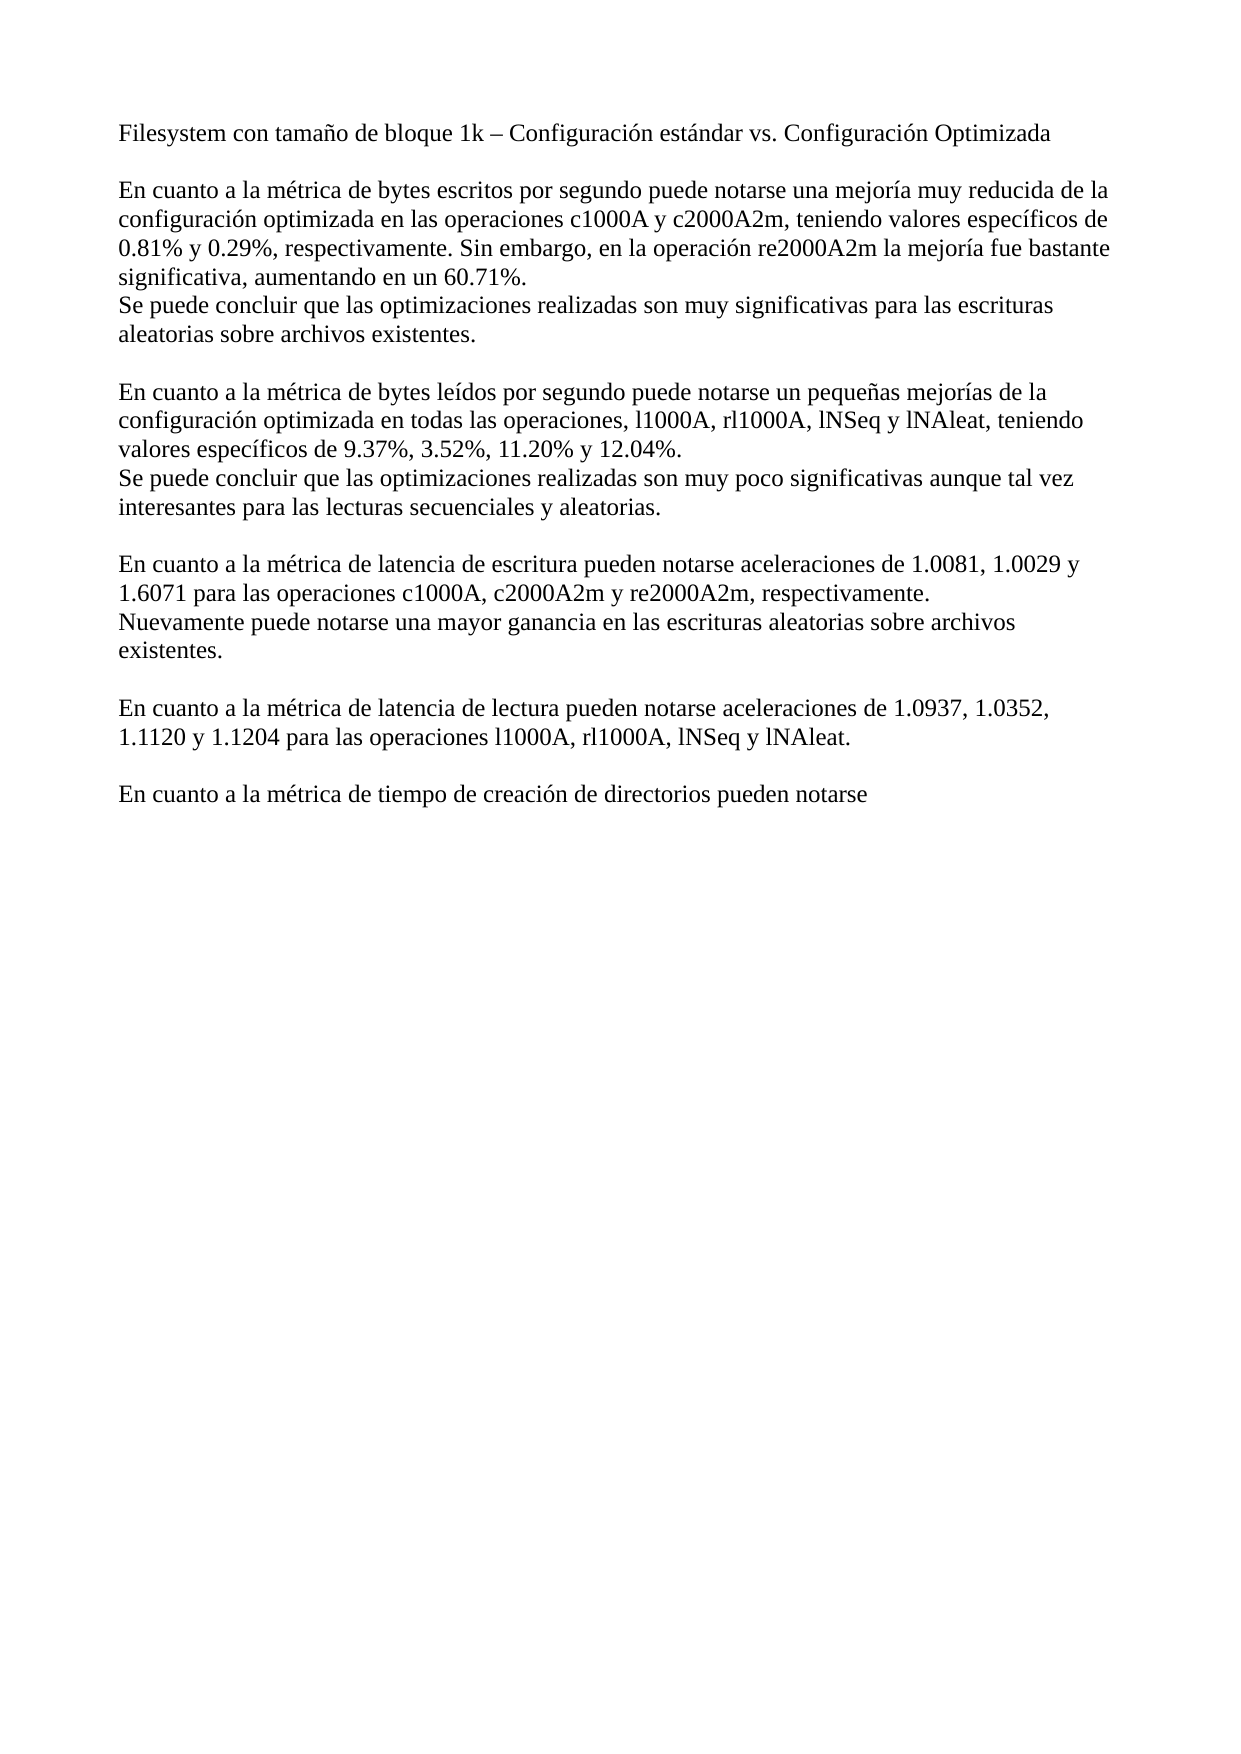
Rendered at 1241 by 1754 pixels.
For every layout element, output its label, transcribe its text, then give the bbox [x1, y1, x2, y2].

text En cuanto a la métrica de latencia de lectura pueden notarse aceleraciones de 1.0937, 1.0352, 1.1120 y 1.1204 para las operaciones l1000A, rl1000A, lNSeq y lNAleat. [118, 693, 1122, 751]
text En cuanto a la métrica de bytes escritos por segundo puede notarse una mejoría muy reducida de la configuración optimizada en las operaciones c1000A y c2000A2m, teniendo valores específicos de 0.81% y 0.29%, respectivamente. Sin embargo, en la operación re2000A2m la mejoría fue bastante significativa, aumentando en un 60.71%. [118, 176, 1122, 291]
text Nuevamente puede notarse una mayor ganancia en las escrituras aleatorias sobre archivos existentes. [118, 607, 1122, 664]
text Se puede concluir que las optimizaciones realizadas son muy significativas para las escrituras aleatorias sobre archivos existentes. [118, 291, 1122, 348]
text En cuanto a la métrica de latencia de escritura pueden notarse aceleraciones de 1.0081, 1.0029 y 1.6071 para las operaciones c1000A, c2000A2m y re2000A2m, respectivamente. [118, 549, 1122, 607]
text Se puede concluir que las optimizaciones realizadas son muy poco significativas aunque tal vez interesantes para las lecturas secuenciales y aleatorias. [118, 463, 1122, 521]
text En cuanto a la métrica de bytes leídos por segundo puede notarse un pequeñas mejorías de la configuración optimizada en todas las operaciones, l1000A, rl1000A, lNSeq y lNAleat, teniendo valores específicos de 9.37%, 3.52%, 11.20% y 12.04%. [118, 377, 1122, 463]
text En cuanto a la métrica de tiempo de creación de directorios pueden notarse [118, 779, 1122, 808]
text Filesystem con tamaño de bloque 1k – Configuración estándar vs. Configuración Optimizada [118, 118, 1122, 147]
